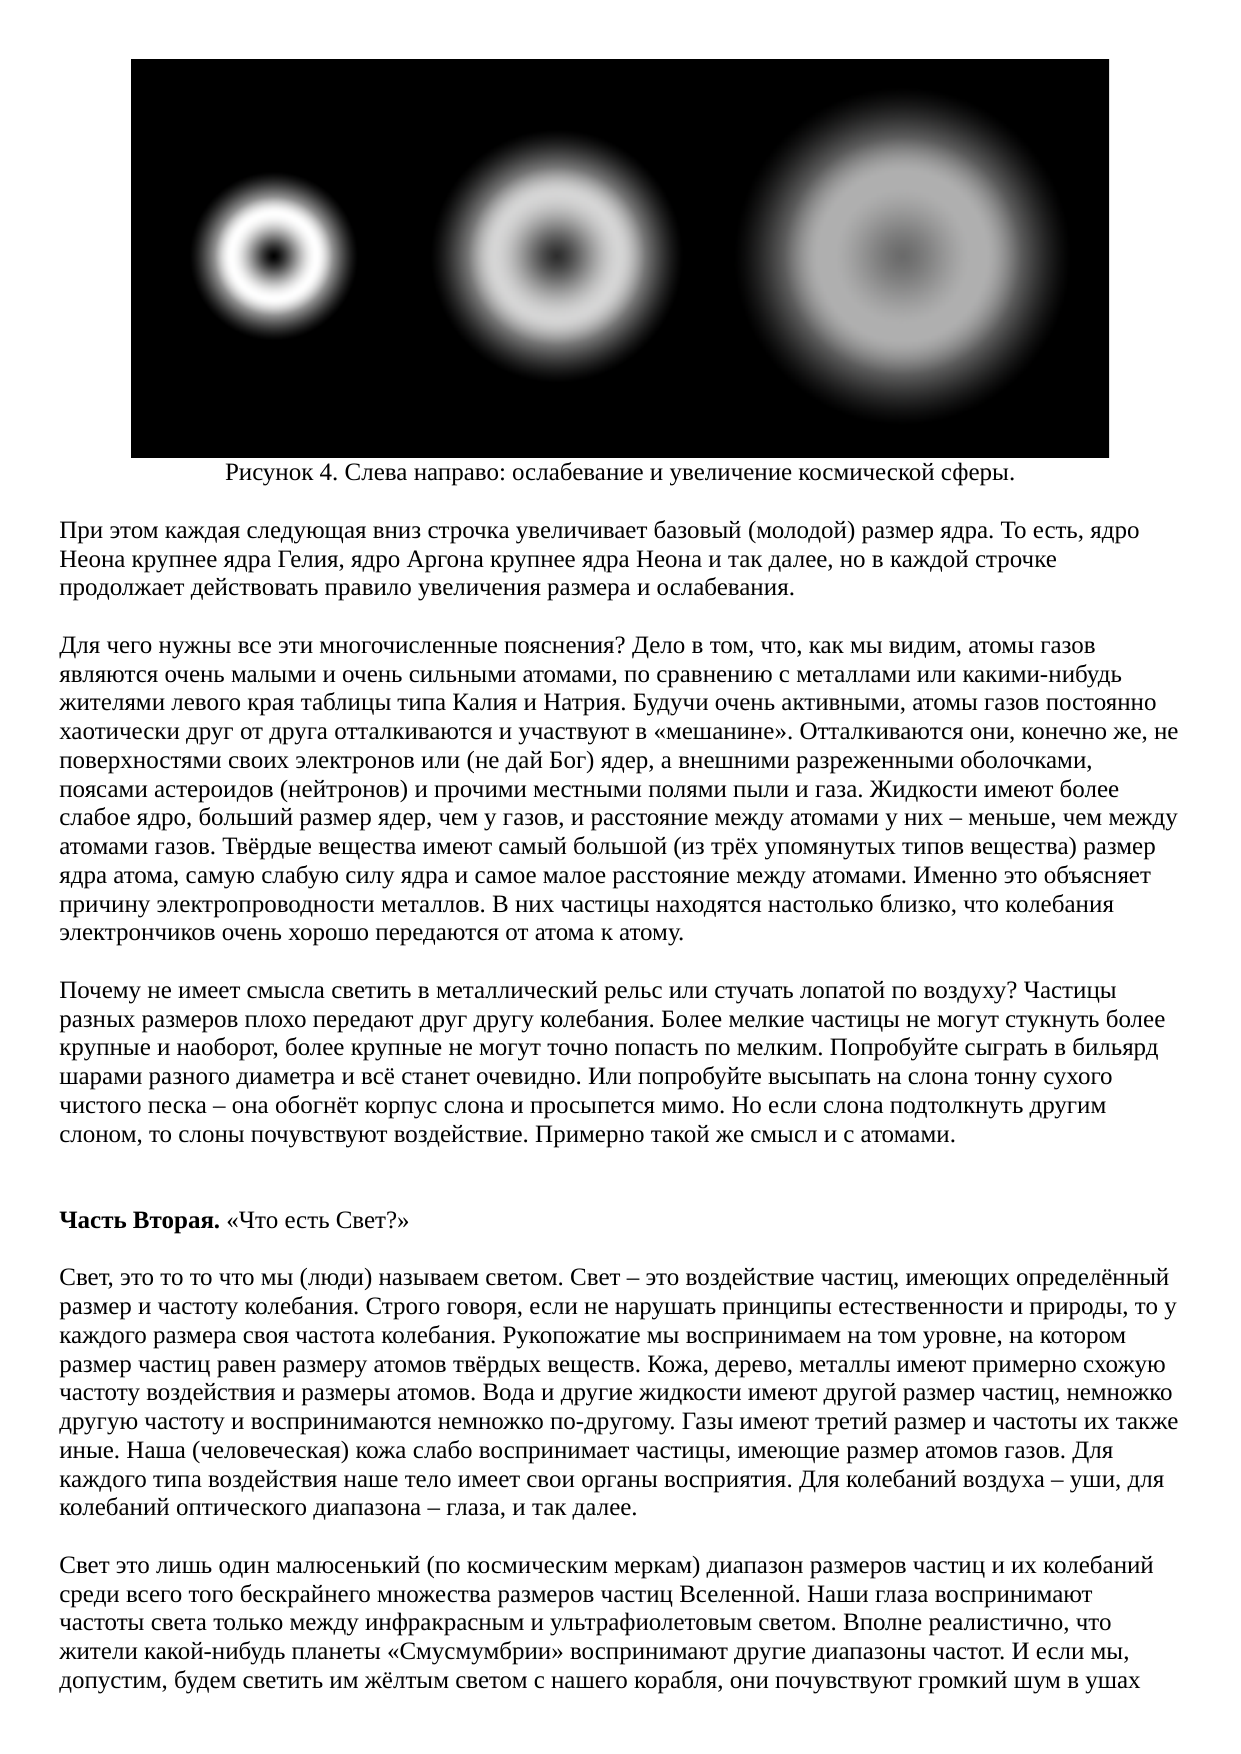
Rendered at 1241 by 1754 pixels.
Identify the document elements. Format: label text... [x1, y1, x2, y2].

text Свет, это то то что мы (люди) называем светом. Свет – это воздействие частиц, имеющих определённый размер и частоту колебания. Строго говоря, если не нарушать принципы естественности и природы, то у каждого размера своя частота колебания. Рукопожатие мы воспринимаем на том уровне, на котором размер частиц равен размеру атомов твёрдых веществ. Кожа, дерево, металлы имеют примерно схожую частоту воздействия и размеры атомов. Вода и другие жидкости имеют другой размер частиц, немножко другую частоту и воспринимаются немножко по-другому. Газы имеют третий размер и частоты их также иные. Наша (человеческая) кожа слабо воспринимает частицы, имеющие размер атомов газов. Для каждого типа воздействия наше тело имеет свои органы восприятия. Для колебаний воздуха – уши, для колебаний оптического диапазона – глаза, и так далее. [59, 1262, 1181, 1521]
text Для чего нужны все эти многочисленные пояснения? Дело в том, что, как мы видим, атомы газов являются очень малыми и очень сильными атомами, по сравнению с металлами или какими-нибудь жителями левого края таблицы типа Калия и Натрия. Будучи очень активными, атомы газов постоянно хаотически друг от друга отталкиваются и участвуют в «мешанине». Отталкиваются они, конечно же, не поверхностями своих электронов или (не дай Бог) ядер, а внешними разреженными оболочками, поясами астероидов (нейтронов) и прочими местными полями пыли и газа. Жидкости имеют более слабое ядро, больший размер ядер, чем у газов, и расстояние между атомами у них – меньше, чем между атомами газов. Твёрдые вещества имеют самый большой (из трёх упомянутых типов вещества) размер ядра атома, самую слабую силу ядра и самое малое расстояние между атомами. Именно это объясняет причину электропроводности металлов. В них частицы находятся настолько близко, что колебания электрончиков очень хорошо передаются от атома к атому. [59, 630, 1181, 946]
text Почему не имеет смысла светить в металлический рельс или стучать лопатой по воздуху? Частицы разных размеров плохо передают друг другу колебания. Более мелкие частицы не могут стукнуть более крупные и наоборот, более крупные не могут точно попасть по мелким. Попробуйте сыграть в бильярд шарами разного диаметра и всё станет очевидно. Или попробуйте высыпать на слона тонну сухого чистого песка – она обогнёт корпус слона и просыпется мимо. Но если слона подтолкнуть другим слоном, то слоны почувствуют воздействие. Примерно такой же смысл и с атомами. [59, 975, 1181, 1147]
text Часть Вторая. «Что есть Свет?» [59, 1205, 1181, 1234]
text При этом каждая следующая вниз строчка увеличивает базовый (молодой) размер ядра. То есть, ядро Неона крупнее ядра Гелия, ядро Аргона крупнее ядра Неона и так далее, но в каждой строчке продолжает действовать правило увеличения размера и ослабевания. [59, 515, 1181, 601]
text Свет это лишь один малюсенький (по космическим меркам) диапазон размеров частиц и их колебаний среди всего того бескрайнего множества размеров частиц Вселенной. Наши глаза воспринимают частоты света только между инфракрасным и ультрафиолетовым светом. Вполне реалистично, что жители какой-нибудь планеты «Смусмумбрии» воспринимают другие диапазоны частот. И если мы, допустим, будем светить им жёлтым светом с нашего корабля, они почувствуют громкий шум в ушах [59, 1550, 1181, 1694]
text Рисунок 4. Слева направо: ослабевание и увеличение космической сферы. [59, 457, 1181, 486]
picture [131, 59, 1110, 458]
